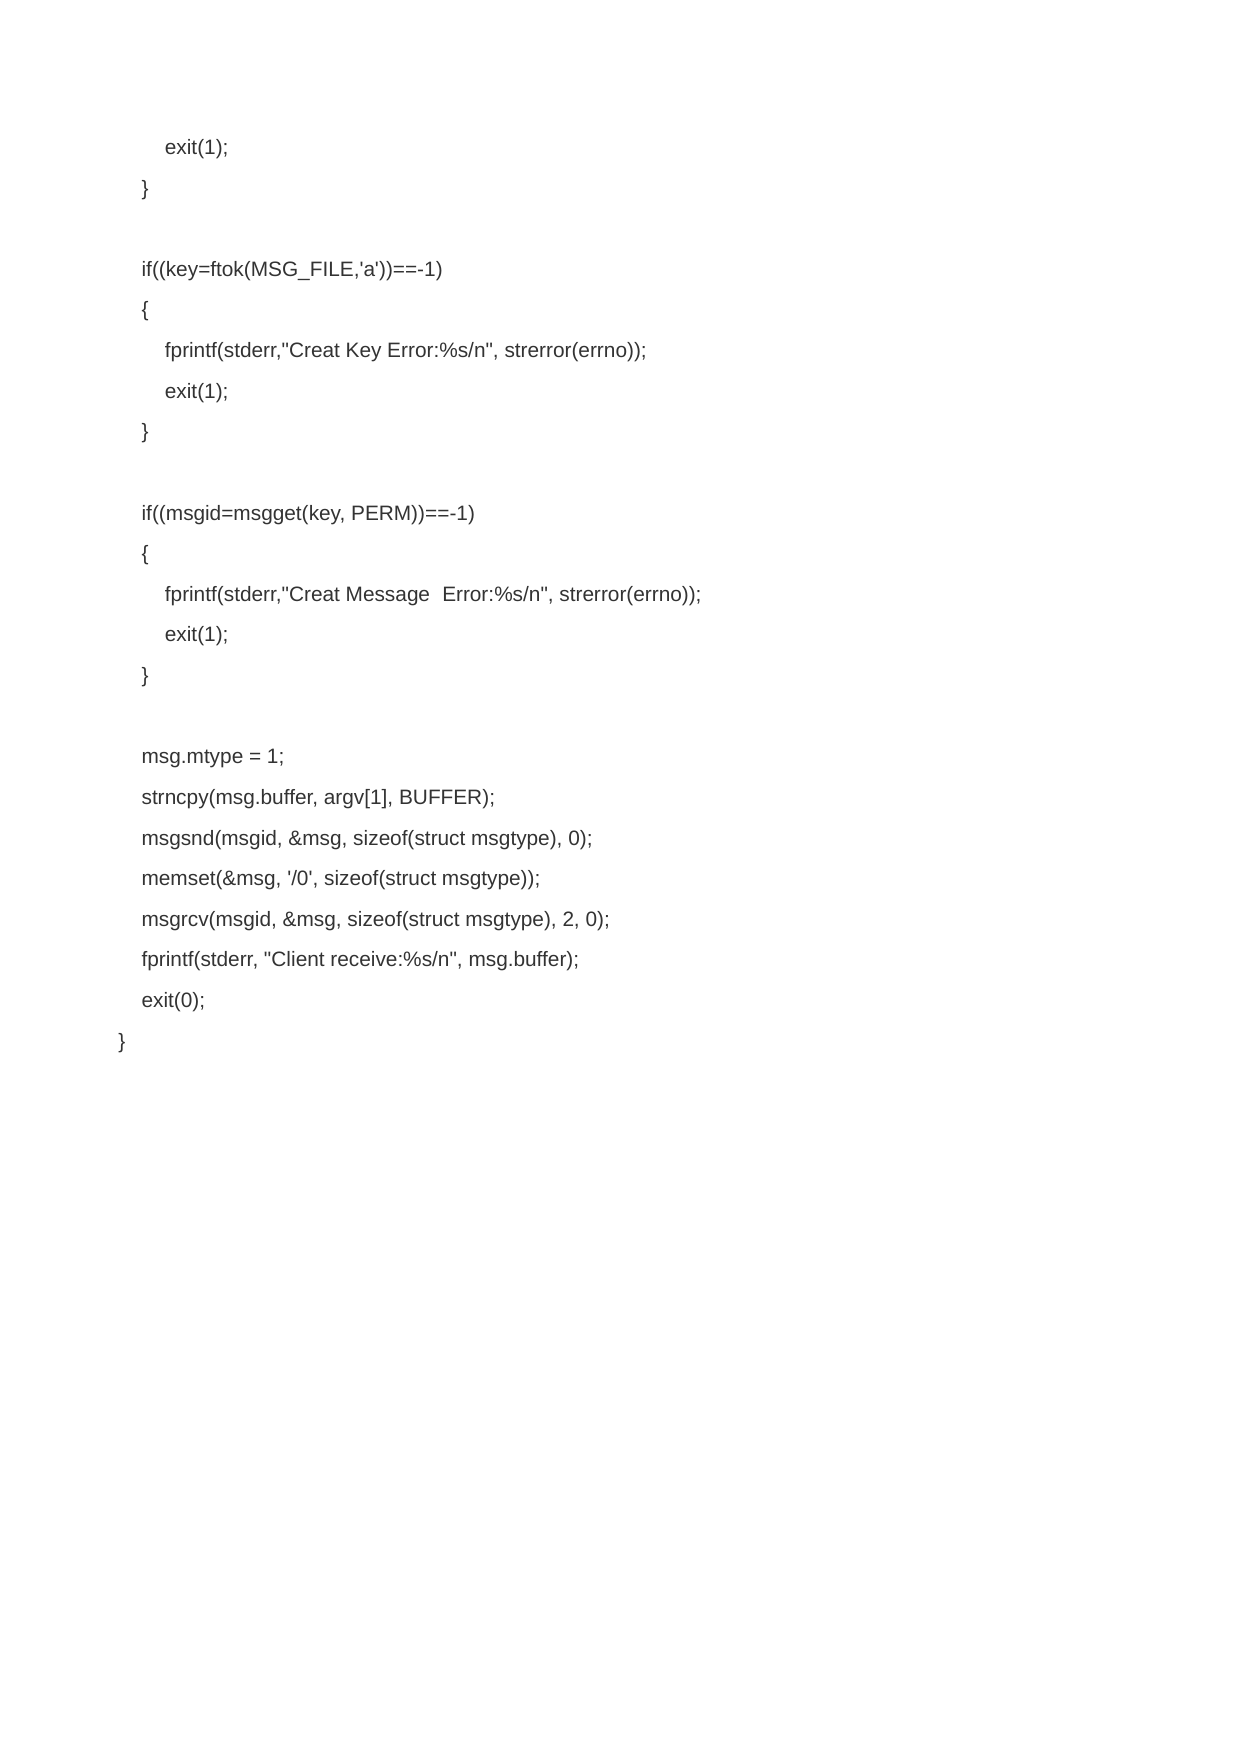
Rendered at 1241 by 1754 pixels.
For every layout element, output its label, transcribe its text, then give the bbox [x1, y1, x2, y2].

text exit(1); } if((key=ftok(MSG_FILE,'a'))==-1) { fprintf(stderr,"Creat Key Error:%s/n", strerror(errno)); exit(1); } if((msgid=msgget(key, PERM))==-1) { fprintf(stderr,"Creat Message Error:%s/n", strerror(errno)); exit(1); } msg.mtype = 1; strncpy(msg.buffer, argv[1], BUFFER); msgsnd(msgid, &msg, sizeof(struct msgtype), 0); memset(&msg, '/0', sizeof(struct msgtype)); msgrcv(msgid, &msg, sizeof(struct msgtype), 2, 0); fprintf(stderr, "Client receive:%s/n", msg.buffer); exit(0); } [118, 118, 1122, 1052]
